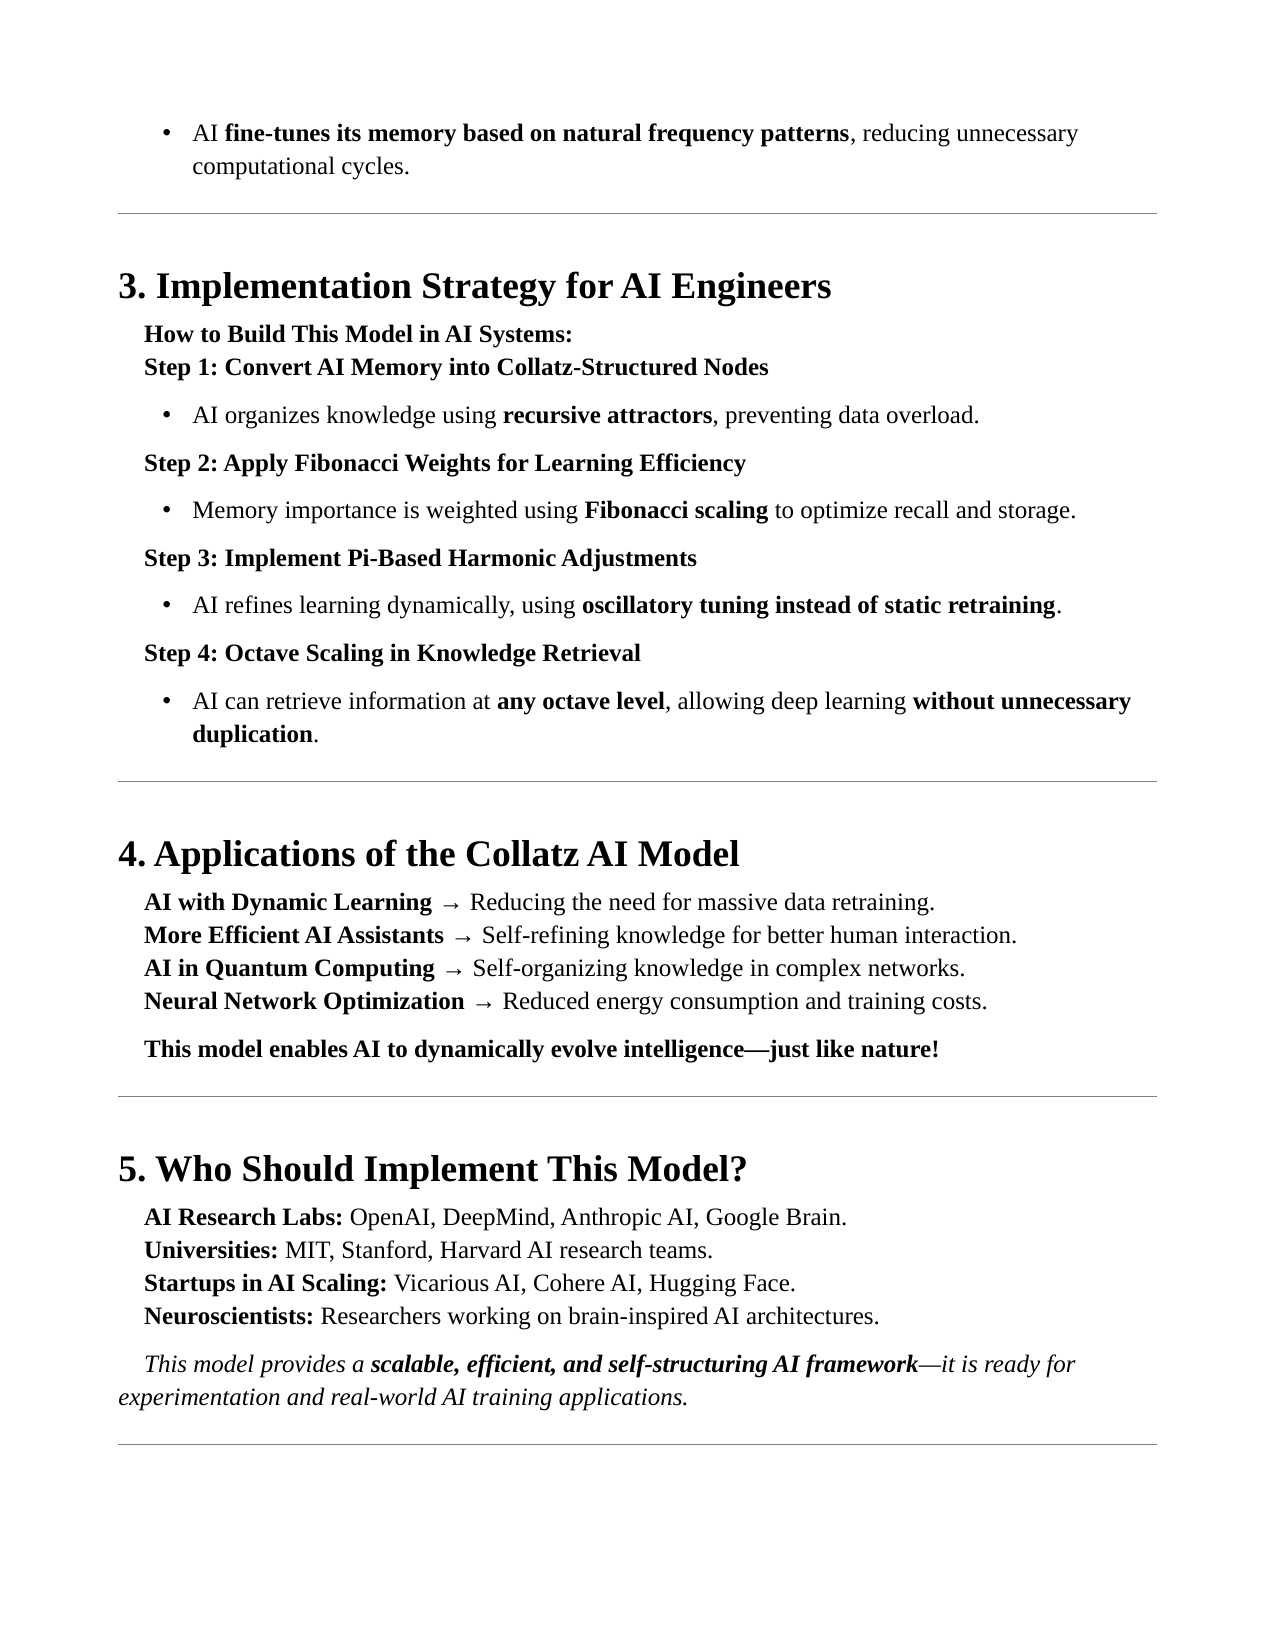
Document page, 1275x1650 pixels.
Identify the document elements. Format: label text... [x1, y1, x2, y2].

list AI can retrieve information at any octave level, allowing deep learning without unnecessary duplication. [162, 686, 1157, 747]
text 🚀 This model enables AI to dynamically evolve intelligence—just like nature! [118, 1034, 1157, 1062]
subtitle 5. Who Should Implement This Model? [118, 1146, 1157, 1189]
text 📌 How to Build This Model in AI Systems: ✅ Step 1: Convert AI Memory into Collatz-Structured Nodes [118, 319, 1157, 381]
list Memory importance is weighted using Fibonacci scaling to optimize recall and storage. [162, 495, 1157, 524]
list AI refines learning dynamically, using oscillatory tuning instead of static retraining. [162, 591, 1157, 619]
subtitle 3. Implementation Strategy for AI Engineers [118, 264, 1157, 307]
text ✅ Step 3: Implement Pi-Based Harmonic Adjustments [118, 543, 1157, 572]
text 📌 This model provides a scalable, efficient, and self-structuring AI framework—it is ready for experimentation and real-world AI training applications. [118, 1349, 1157, 1411]
list AI fine-tunes its memory based on natural frequency patterns, reducing unnecessary computational cycles. [162, 118, 1157, 180]
list AI organizes knowledge using recursive attractors, preventing data overload. [162, 400, 1157, 429]
subtitle 4. Applications of the Collatz AI Model [118, 831, 1157, 874]
text ✅ AI Research Labs: OpenAI, DeepMind, Anthropic AI, Google Brain. ✅ Universities: MIT, Stanford, Harvard AI research teams. ✅ Startups in AI Scaling: Vicarious AI, Cohere AI, Hugging Face. ✅ Neuroscientists: Researchers working on brain-inspired AI architectures. [118, 1202, 1157, 1330]
text ✅ Step 4: Octave Scaling in Knowledge Retrieval [118, 638, 1157, 667]
text 🔹 AI with Dynamic Learning → Reducing the need for massive data retraining. 🔹 More Efficient AI Assistants → Self-refining knowledge for better human interaction. 🔹 AI in Quantum Computing → Self-organizing knowledge in complex networks. 🔹 Neural Network Optimization → Reduced energy consumption and training costs. [118, 887, 1157, 1015]
text ✅ Step 2: Apply Fibonacci Weights for Learning Efficiency [118, 448, 1157, 476]
